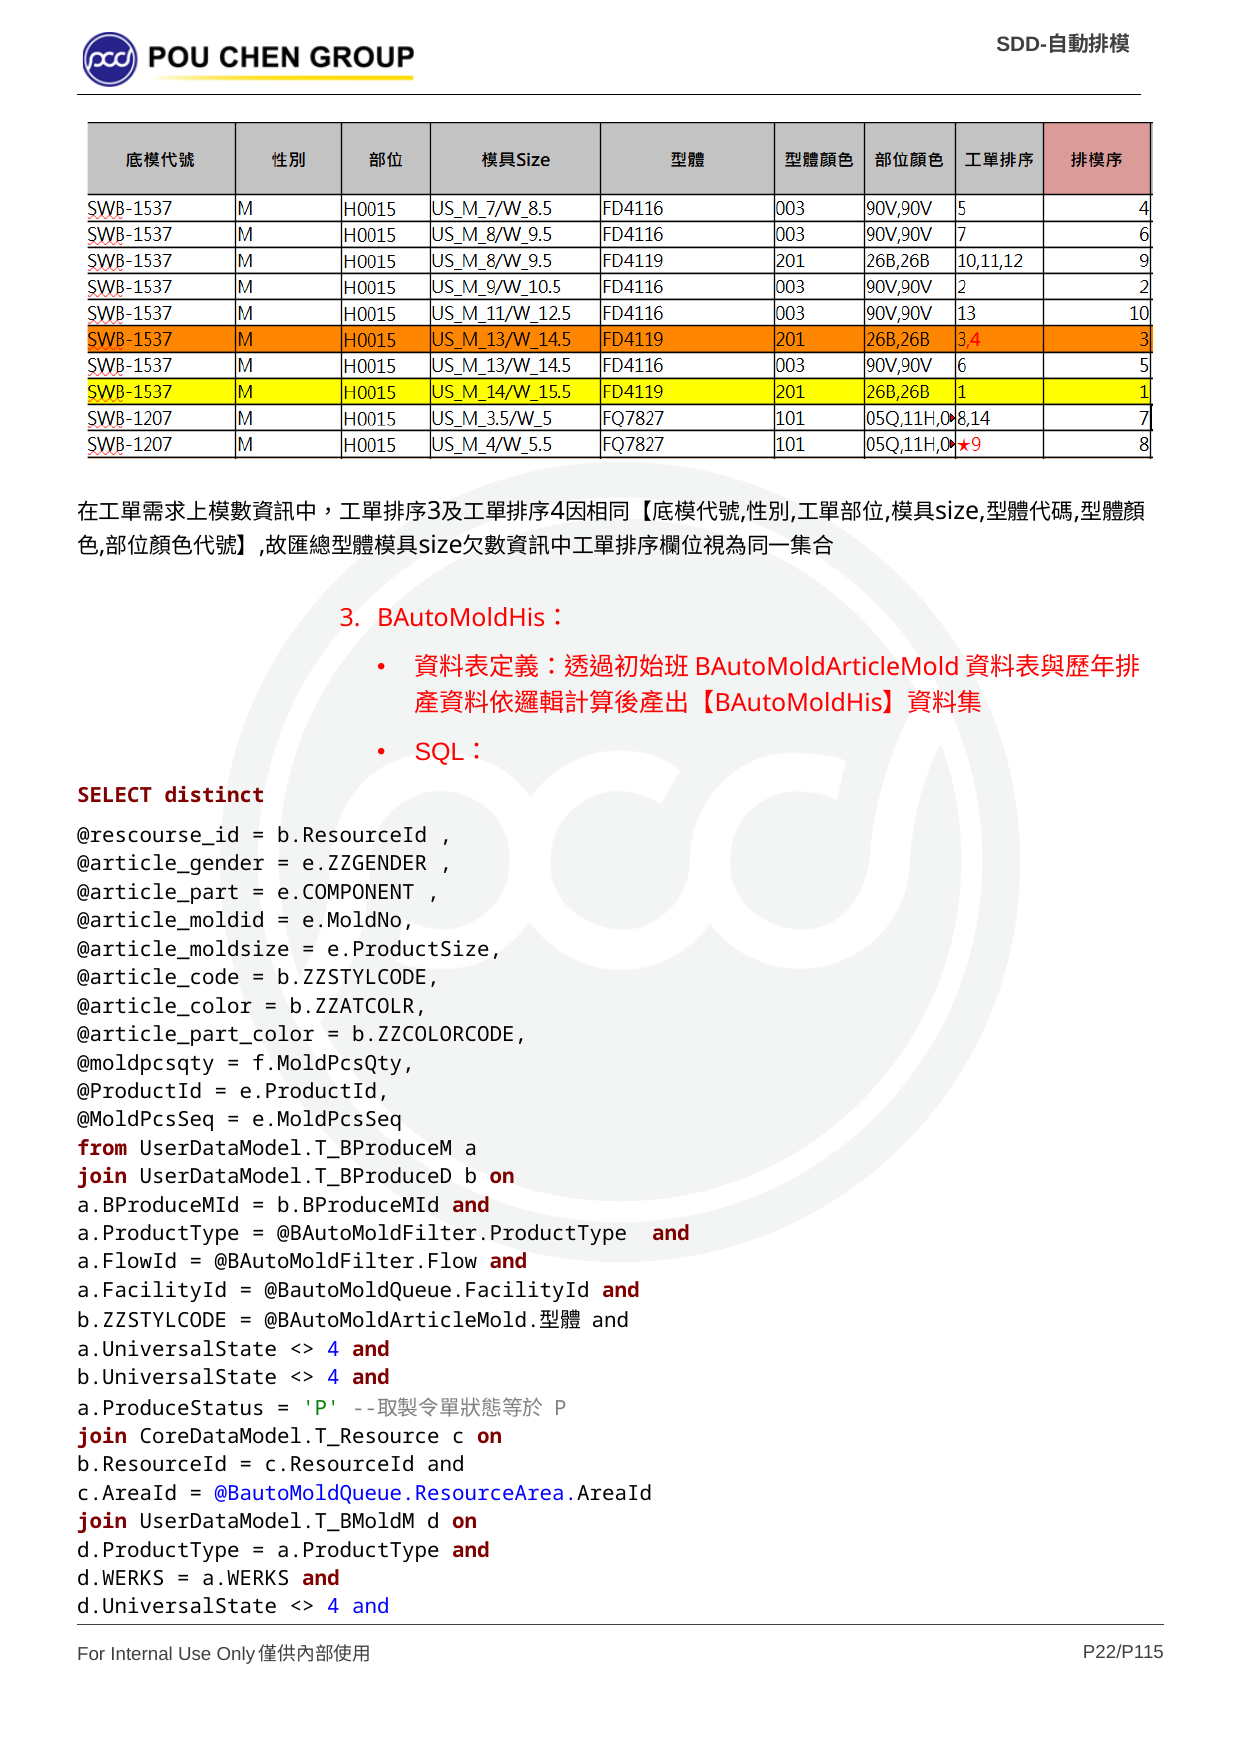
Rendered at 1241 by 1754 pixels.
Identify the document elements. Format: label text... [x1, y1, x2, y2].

text @article_gender = e.ZZGENDER , [77, 848, 1163, 877]
text d.UniversalState <> 4 and [77, 1592, 1163, 1620]
text @ProductId = e.ProductId, [77, 1076, 1163, 1104]
text @article_part_color = b.ZZCOLORCODE, [77, 1019, 1163, 1048]
picture [220, 808, 1021, 820]
text d.WERKS = a.WERKS and [77, 1563, 1163, 1592]
text c.AreaId = @BautoMoldQueue.ResourceArea.AreaId [77, 1478, 1163, 1506]
text join CoreDataModel.T_Resource c on [77, 1421, 1163, 1449]
text join UserDataModel.T_BProduceD b on [77, 1161, 1163, 1190]
text a.UniversalState <> 4 and [77, 1334, 1163, 1362]
text from UserDataModel.T_BProduceM a [77, 1133, 1163, 1161]
text @article_moldid = e.MoldNo, [77, 905, 1163, 934]
list 資料表定義：透過初始班BAutoMoldArticleMold資料表與歷年排產資料依邏輯計算後產出【BAutoMoldHis】資料集 [377, 646, 1163, 719]
text join UserDataModel.T_BMoldM d on [77, 1506, 1163, 1535]
text a.FlowId = @BAutoMoldFilter.Flow and [77, 1247, 1163, 1275]
text d.ProductType = a.ProductType and [77, 1535, 1163, 1563]
text @article_moldsize = e.ProductSize, [77, 934, 1163, 962]
text SELECT distinct [77, 780, 1163, 808]
text b.UniversalState <> 4 and [77, 1362, 1163, 1391]
text @article_code = b.ZZSTYLCODE, [77, 962, 1163, 991]
list BAutoMoldHis： [339, 597, 1163, 634]
picture [82, 32, 414, 87]
picture [87, 122, 1153, 459]
text a.ProductType = @BAutoMoldFilter.ProductType and [77, 1218, 1163, 1247]
text b.ZZSTYLCODE = @BAutoMoldArticleMold.型體 and [77, 1303, 1163, 1334]
text @article_part = e.COMPONENT , [77, 877, 1163, 905]
text a.BProduceMId = b.BProduceMId and [77, 1190, 1163, 1218]
text @article_color = b.ZZATCOLR, [77, 991, 1163, 1019]
text 在工單需求上模數資訊中，工單排序3及工單排序4因相同【底模代號,性別,工單部位,模具size,型體代碼,型體顏色,部位顏色代號】,故匯總型體模具size欠數資訊中工單排序欄位視為同一集合 [77, 493, 1163, 561]
list SQL： [377, 731, 1163, 767]
text @MoldPcsSeq = e.MoldPcsSeq [77, 1104, 1163, 1133]
text b.ResourceId = c.ResourceId and [77, 1449, 1163, 1478]
text a.ProduceStatus = 'P' --取製令單狀態等於 P [77, 1391, 1163, 1421]
picture [220, 561, 1021, 780]
text @moldpcsqty = f.MoldPcsQty, [77, 1048, 1163, 1076]
text a.FacilityId = @BautoMoldQueue.FacilityId and [77, 1275, 1163, 1303]
text @rescourse_id = b.ResourceId , [77, 820, 1163, 848]
picture [220, 462, 1021, 493]
